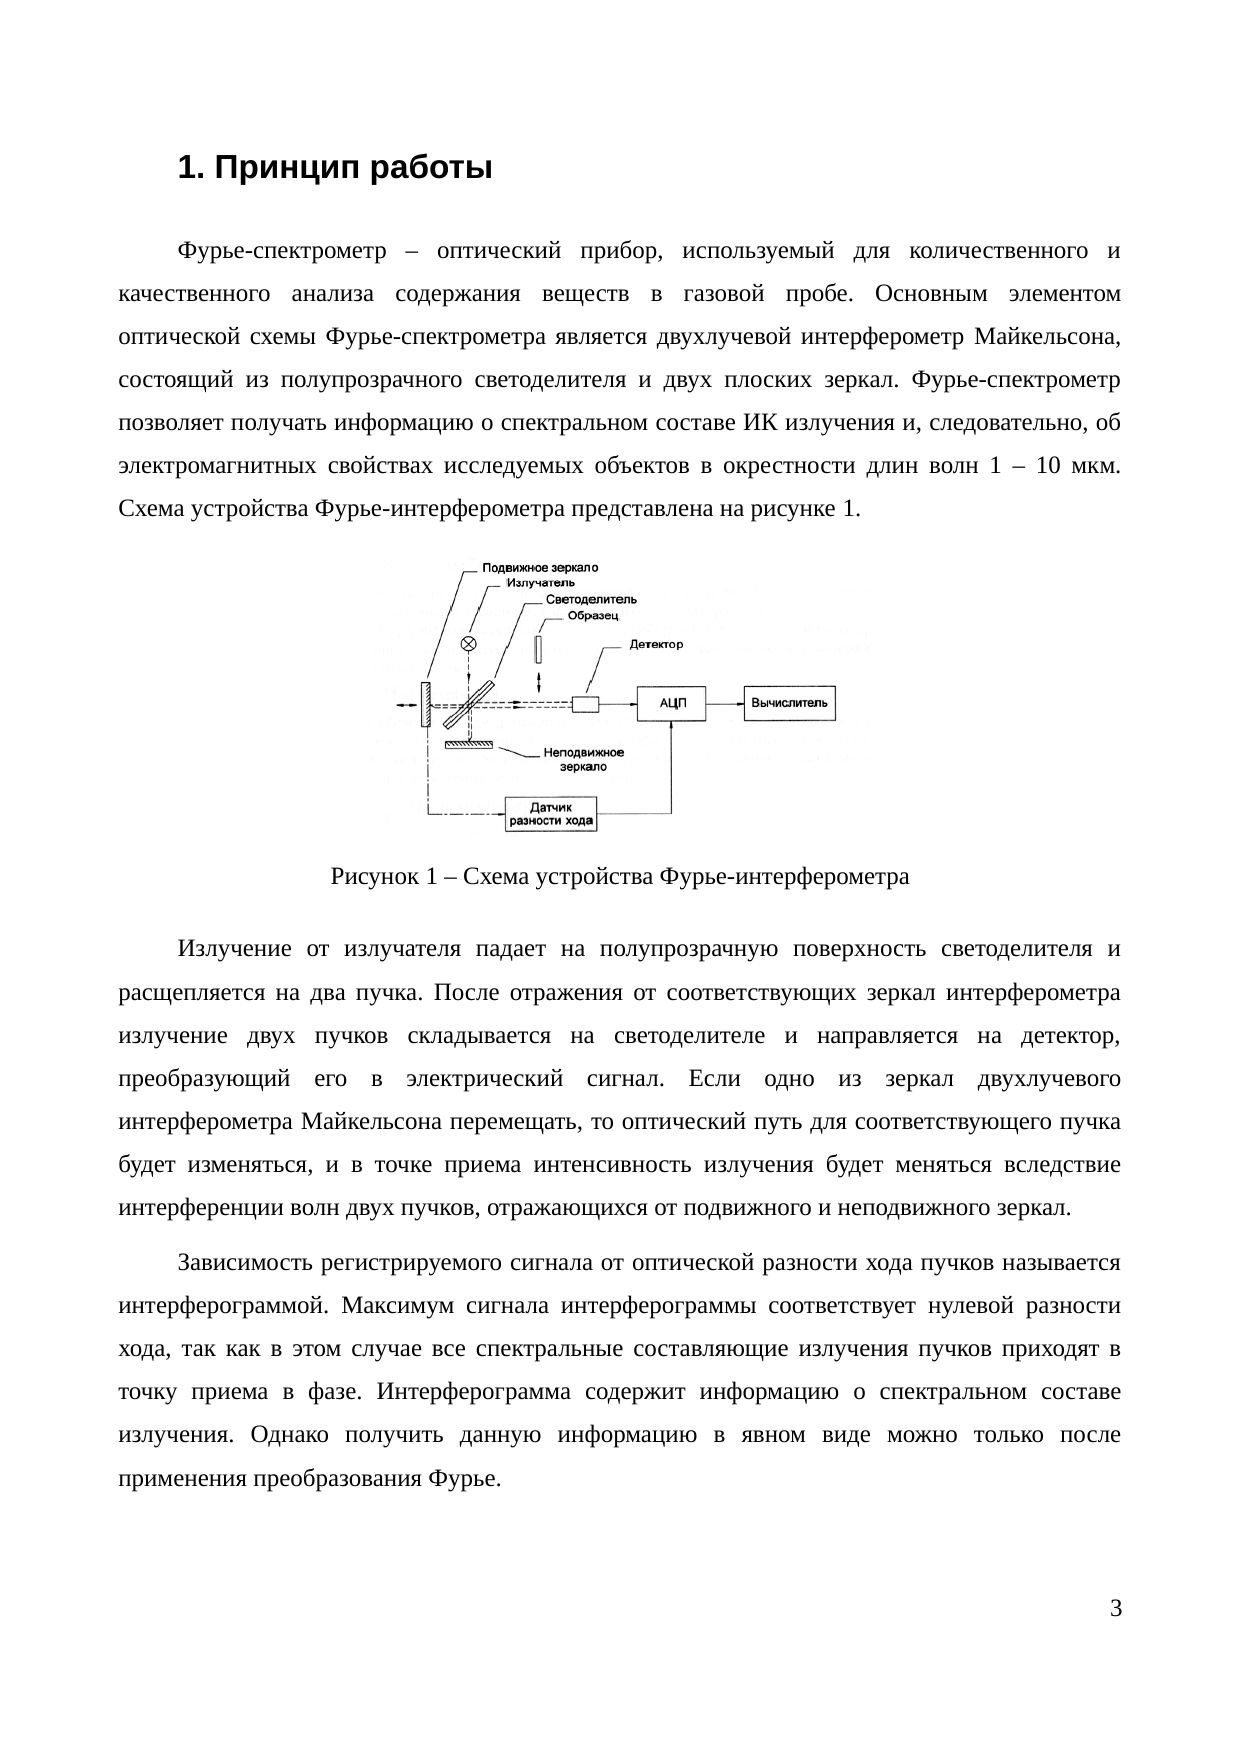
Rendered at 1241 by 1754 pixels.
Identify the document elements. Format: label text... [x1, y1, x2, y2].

picture [367, 548, 873, 847]
text Рисунок 1 – Схема устройства Фурье-интерферометра [118, 861, 1122, 889]
text Излучение от излучателя падает на полупрозрачную поверхность светоделителя и расщепляется на два пучка. После отражения от соответствующих зеркал интерферометра излучение двух пучков складывается на светоделителе и направляется на детектор, преобразующий его в электрический сигнал. Если одно из зеркал двухлучевого интерферометра Майкельсона перемещать, то оптический путь для соответствующего пучка будет изменяться, и в точке приема интенсивность излучения будет меняться вследствие интерференции волн двух пучков, отражающихся от подвижного и неподвижного зеркал. [118, 933, 1122, 1221]
text Зависимость регистрируемого сигнала от оптической разности хода пучков называется интерферограммой. Максимум сигнала интерферограммы соответствует нулевой разности хода, так как в этом случае все спектральные составляющие излучения пучков приходят в точку приема в фазе. Интерферограмма содержит информацию о спектральном составе излучения. Однако получить данную информацию в явном виде можно только после применения преобразования Фурье. [118, 1247, 1122, 1491]
text Фурье-спектрометр – оптический прибор, используемый для количественного и качественного анализа содержания веществ в газовой пробе. Основным элементом оптической схемы Фурье-спектрометра является двухлучевой интерферометр Майкельсона, состоящий из полупрозрачного светоделителя и двух плоских зеркал. Фурье-спектрометр позволяет получать информацию о спектральном составе ИК излучения и, следовательно, об электромагнитных свойствах исследуемых объектов в окрестности длин волн 1 – 10 мкм. Схема устройства Фурье-интерферометра представлена на рисунке 1. [118, 235, 1122, 522]
subtitle Принцип работы [118, 148, 1122, 186]
